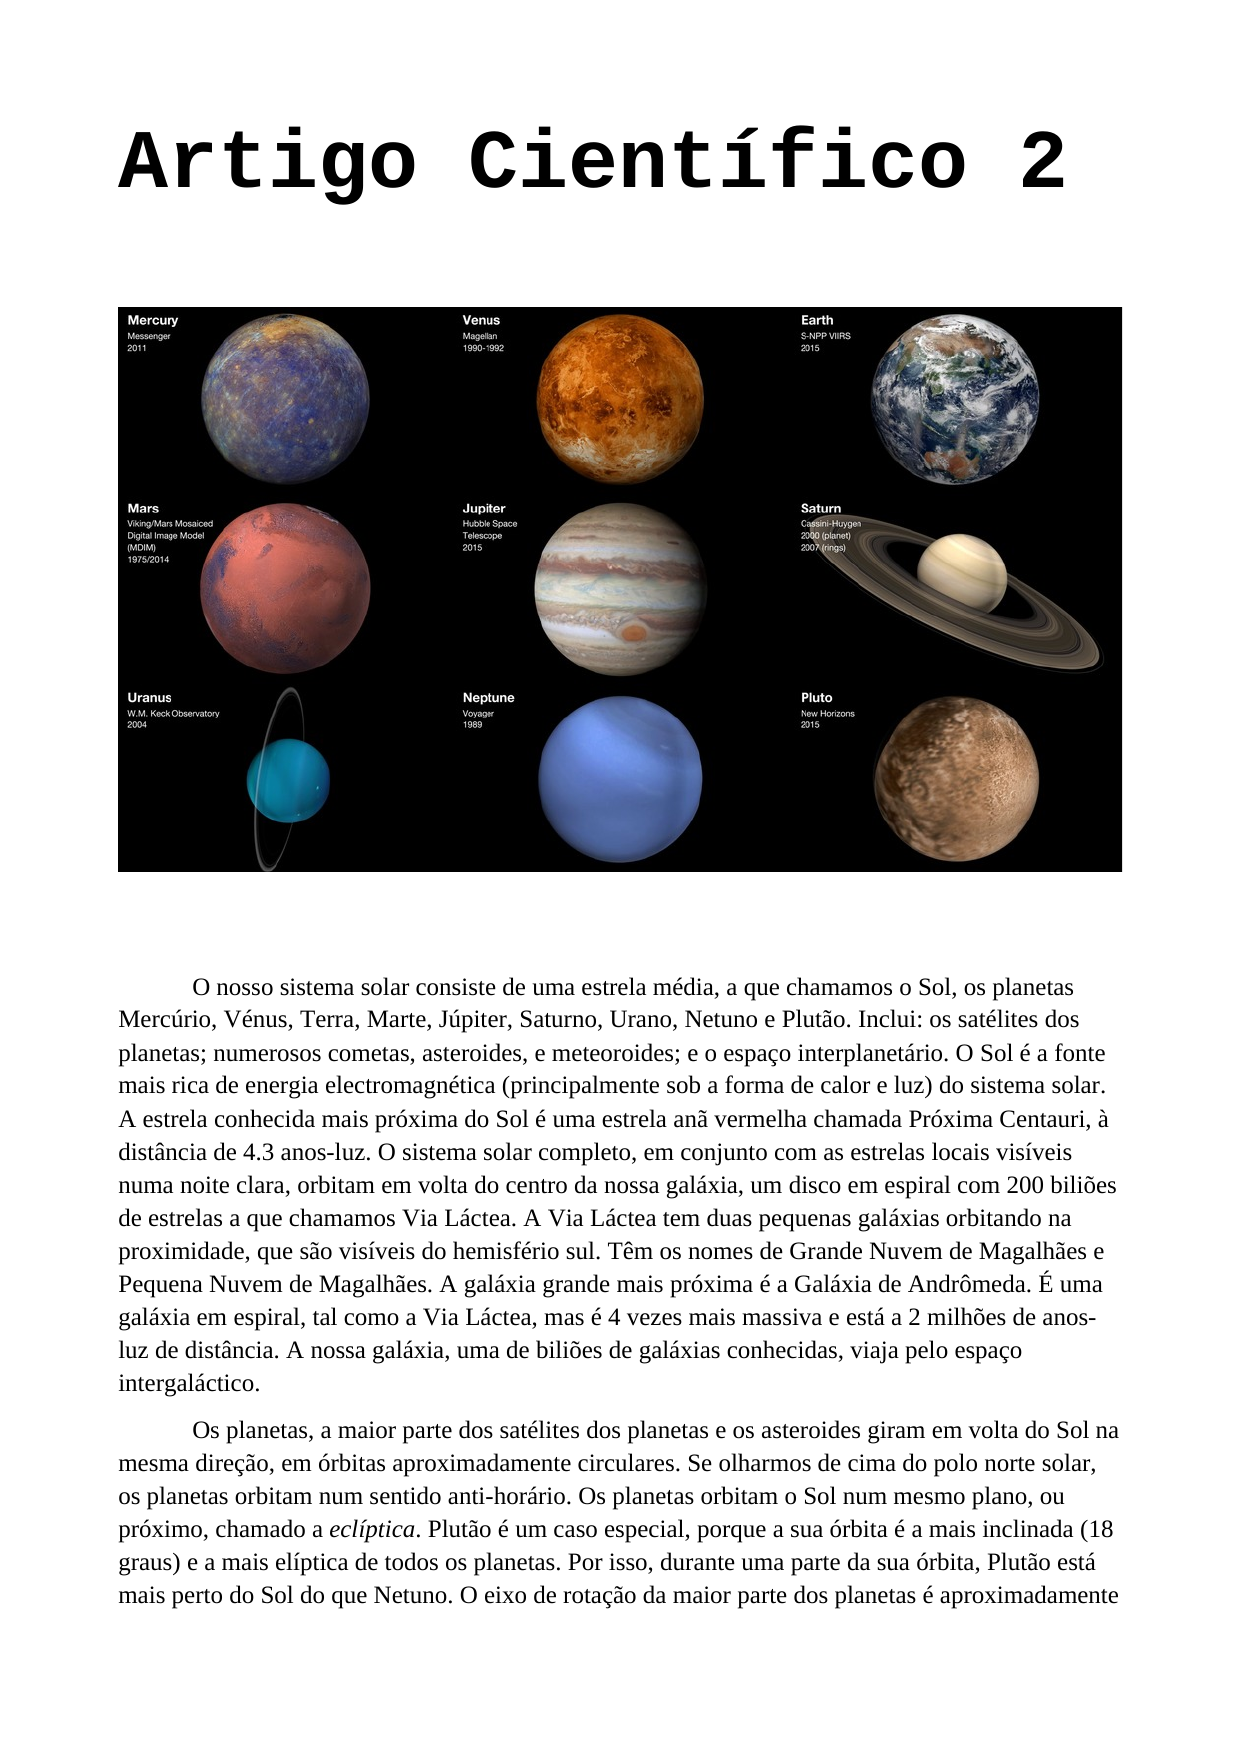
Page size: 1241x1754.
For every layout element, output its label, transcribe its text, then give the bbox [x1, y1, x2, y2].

text O nosso sistema solar consiste de uma estrela média, a que chamamos o Sol, os planetas Mercúrio, Vénus, Terra, Marte, Júpiter, Saturno, Urano, Netuno e Plutão. Inclui: os satélites dos planetas; numerosos cometas, asteroides, e meteoroides; e o espaço interplanetário. O Sol é a fonte mais rica de energia electromagnética (principalmente sob a forma de calor e luz) do sistema solar. A estrela conhecida mais próxima do Sol é uma estrela anã vermelha chamada Próxima Centauri, à distância de 4.3 anos-luz. O sistema solar completo, em conjunto com as estrelas locais visíveis numa noite clara, orbitam em volta do centro da nossa galáxia, um disco em espiral com 200 biliões de estrelas a que chamamos Via Láctea. A Via Láctea tem duas pequenas galáxias orbitando na proximidade, que são visíveis do hemisfério sul. Têm os nomes de Grande Nuvem de Magalhães e Pequena Nuvem de Magalhães. A galáxia grande mais próxima é a Galáxia de Andrômeda. É uma galáxia em espiral, tal como a Via Láctea, mas é 4 vezes mais massiva e está a 2 milhões de anos-luz de distância. A nossa galáxia, uma de biliões de galáxias conhecidas, viaja pelo espaço intergaláctico. [118, 972, 1122, 1397]
text Artigo Científico 2 [118, 118, 1122, 212]
picture [118, 307, 1123, 872]
text Os planetas, a maior parte dos satélites dos planetas e os asteroides giram em volta do Sol na mesma direção, em órbitas aproximadamente circulares. Se olharmos de cima do polo norte solar, os planetas orbitam num sentido anti-horário. Os planetas orbitam o Sol num mesmo plano, ou próximo, chamado a eclíptica. Plutão é um caso especial, porque a sua órbita é a mais inclinada (18 graus) e a mais elíptica de todos os planetas. Por isso, durante uma parte da sua órbita, Plutão está mais perto do Sol do que Netuno. O eixo de rotação da maior parte dos planetas é aproximadamente [118, 1415, 1122, 1609]
